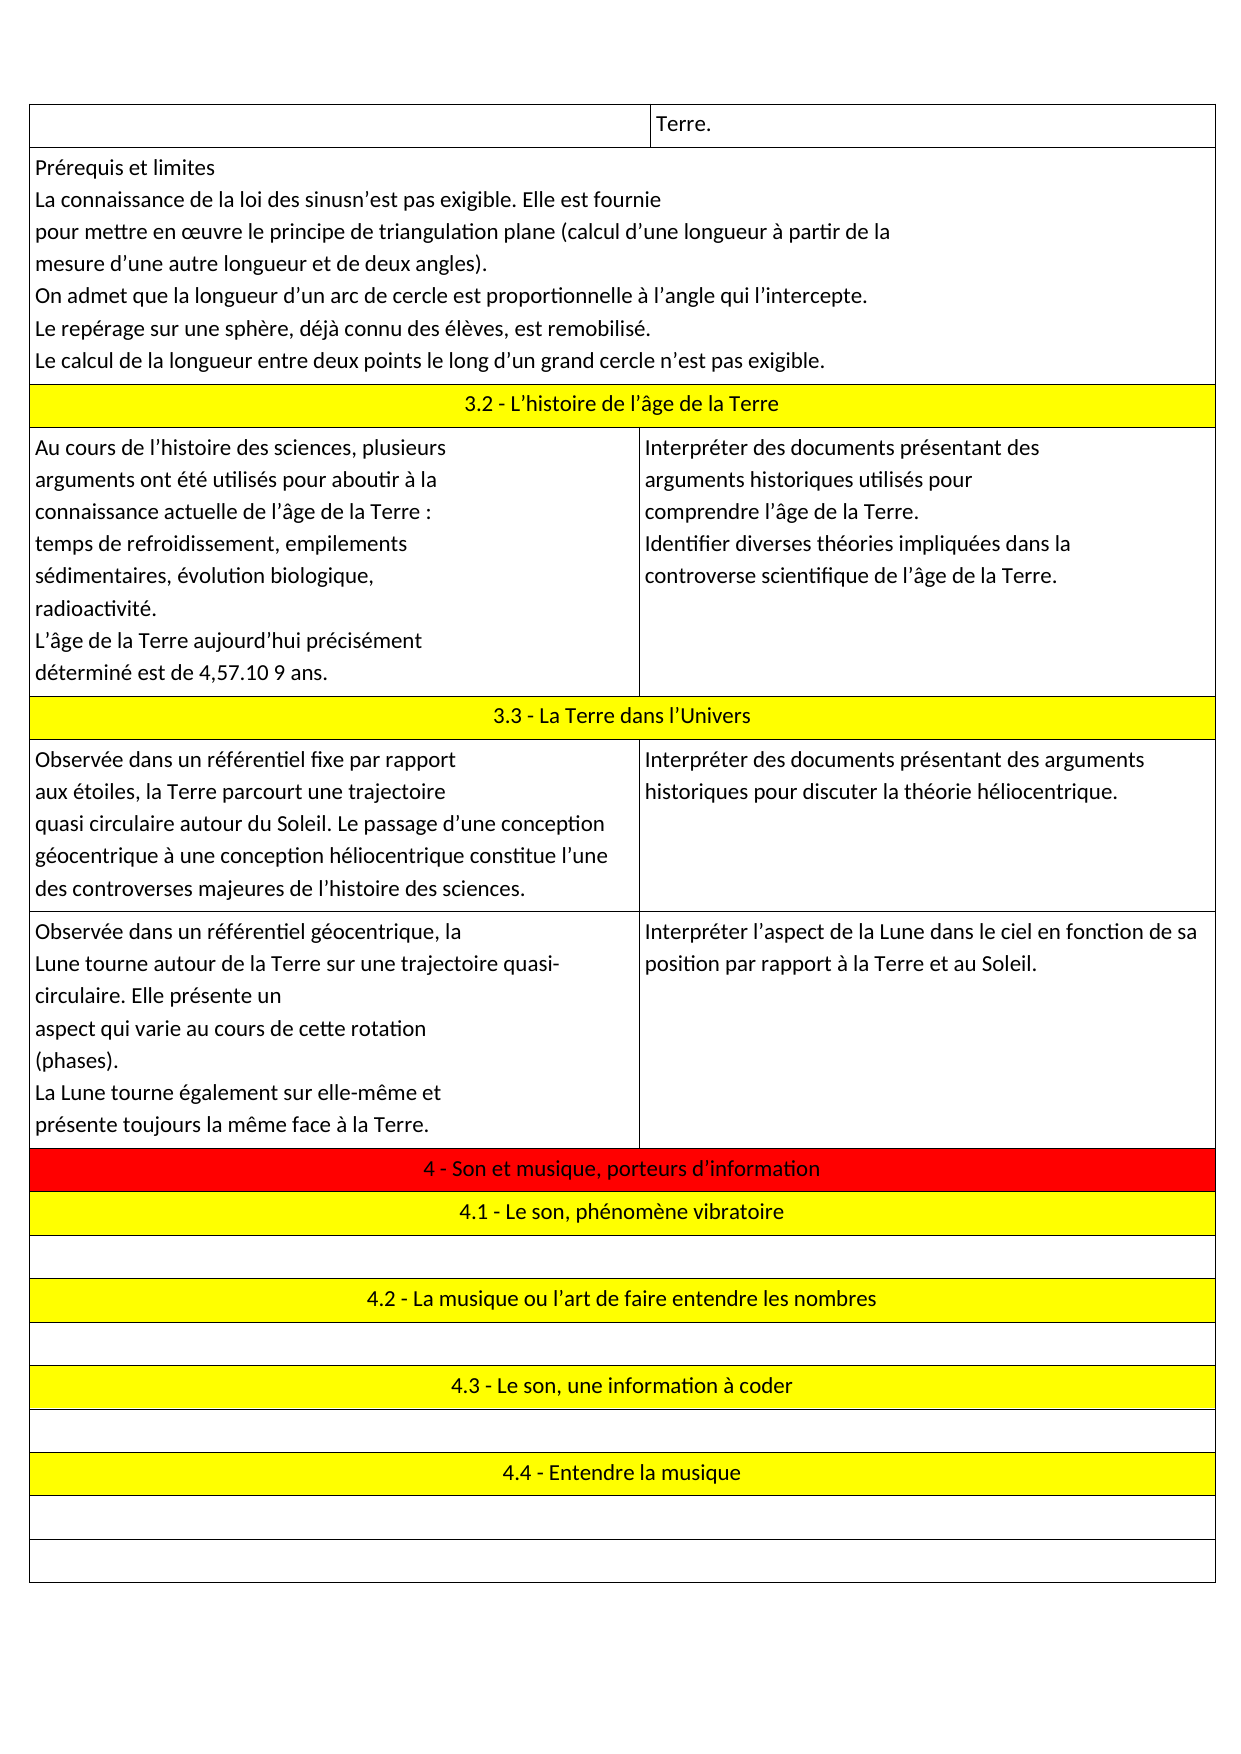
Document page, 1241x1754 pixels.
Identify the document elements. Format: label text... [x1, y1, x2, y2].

table_cell Prérequis et limites La connaissance de la loi des sinusn’est pas exigible. Elle est fournie pour mettre en œuvre le principe de triangulation plane (calcul d’une longueur à partir de la mesure d’une autre longueur et de deux angles). On admet que la longueur d’un arc de cercle est proportionnelle à l’angle qui l’intercepte. Le repérage sur une sphère, déjà connu des élèves, est remobilisé. Le calcul de la longueur entre deux points le long d’un grand cercle n’est pas exigible. [30, 148, 1215, 383]
table_cell 4.4 - Entendre la musique [30, 1453, 1215, 1495]
table_cell [30, 105, 650, 147]
table_cell 4 - Son et musique, porteurs d’information [30, 1149, 1215, 1191]
table_cell Observée dans un référentiel géocentrique, la Lune tourne autour de la Terre sur une trajectoire quasi-circulaire. Elle présente un aspect qui varie au cours de cette rotation (phases). La Lune tourne également sur elle-même et présente toujours la même face à la Terre. [30, 912, 639, 1148]
table_cell 4.1 - Le son, phénomène vibratoire [30, 1192, 1215, 1235]
table_cell Interpréter des documents présentant des arguments historiques pour discuter la théorie héliocentrique. [640, 740, 1215, 911]
table_cell Observée dans un référentiel fixe par rapport aux étoiles, la Terre parcourt une trajectoire quasi circulaire autour du Soleil. Le passage d’une conception géocentrique à une conception héliocentrique constitue l’une des controverses majeures de l’histoire des sciences. [30, 740, 639, 911]
table_cell [30, 1236, 1215, 1278]
table_cell Interpréter l’aspect de la Lune dans le ciel en fonction de sa position par rapport à la Terre et au Soleil. [640, 912, 1215, 1148]
table_cell [30, 1410, 1215, 1452]
table_cell 3.2 - L’histoire de l’âge de la Terre [30, 385, 1215, 427]
table_cell [30, 1323, 1215, 1365]
table_cell 4.2 - La musique ou l’art de faire entendre les nombres [30, 1279, 1215, 1322]
table_cell Terre. [651, 105, 1215, 147]
table_cell 4.3 - Le son, une information à coder [30, 1366, 1215, 1408]
table_cell [30, 1540, 1215, 1582]
table_cell Au cours de l’histoire des sciences, plusieurs arguments ont été utilisés pour aboutir à la connaissance actuelle de l’âge de la Terre : temps de refroidissement, empilements sédimentaires, évolution biologique, radioactivité. L’âge de la Terre aujourd’hui précisément déterminé est de 4,57.10 9 ans. [30, 428, 639, 696]
table_cell Interpréter des documents présentant des arguments historiques utilisés pour comprendre l’âge de la Terre. Identifier diverses théories impliquées dans la controverse scientifique de l’âge de la Terre. [640, 428, 1215, 696]
table_cell [30, 1496, 1215, 1539]
table_cell 3.3 - La Terre dans l’Univers [30, 697, 1215, 739]
